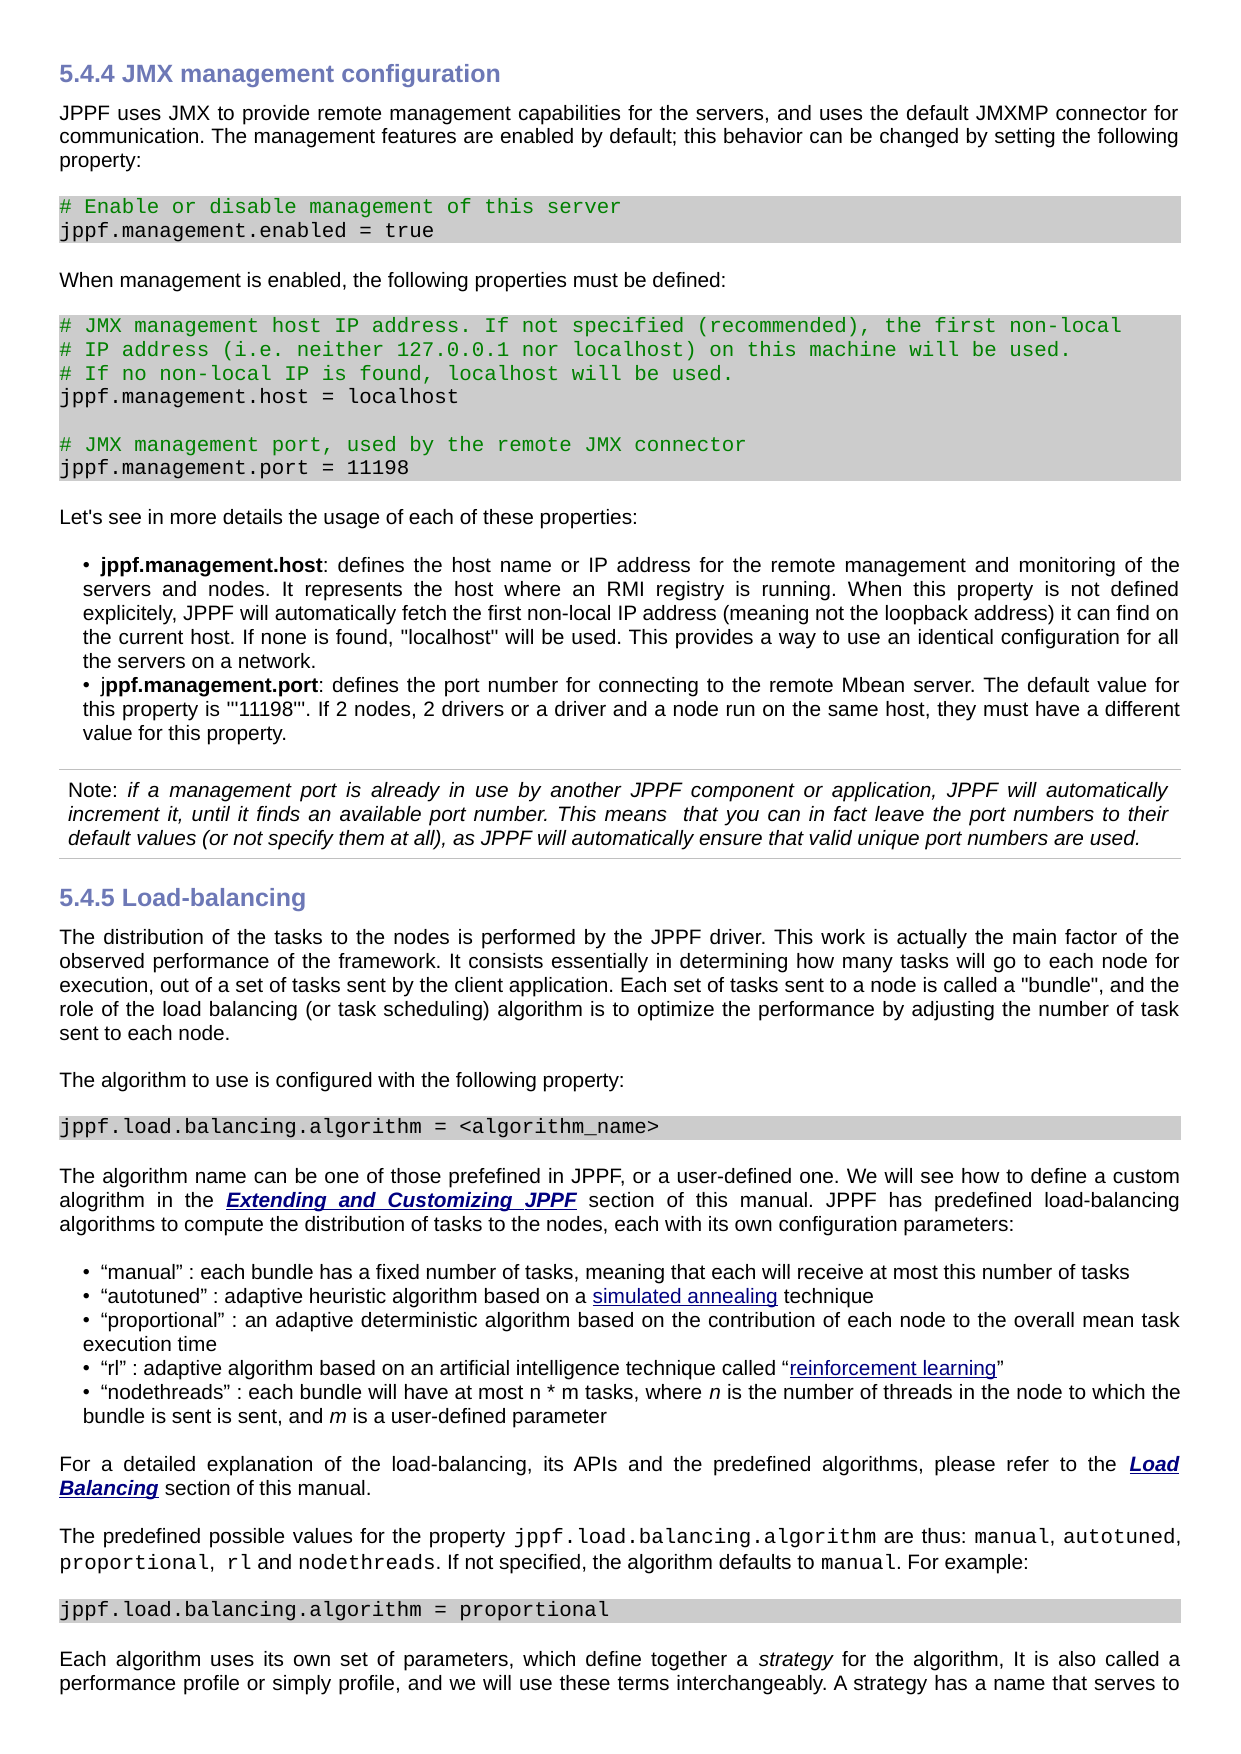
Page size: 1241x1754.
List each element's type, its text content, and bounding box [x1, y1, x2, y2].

list jppf.management.host: defines the host name or IP address for the remote management and monitoring of the servers and nodes. It represents the host where an RMI registry is running. When this property is not defined explicitely, JPPF will automatically fetch the first non-local IP address (meaning not the loopback address) it can find on the current host. If none is found, ''localhost'' will be used. This provides a way to use an identical configuration for all the servers on a network. [83, 553, 1181, 673]
text jppf.load.balancing.algorithm = proportional [59, 1599, 1181, 1623]
subtitle Load-balancing [59, 883, 1181, 912]
text The algorithm to use is configured with the following property: [59, 1068, 1181, 1092]
text The distribution of the tasks to the nodes is performed by the JPPF driver. This work is actually the main factor of the observed performance of the framework. It consists essentially in determining how many tasks will go to each node for execution, out of a set of tasks sent by the client application. Each set of tasks sent to a node is called a "bundle", and the role of the load balancing (or task scheduling) algorithm is to optimize the performance by adjusting the number of task sent to each node. [59, 924, 1181, 1044]
list “rl” : adaptive algorithm based on an artificial intelligence technique called “reinforcement learning” [83, 1356, 1181, 1380]
text Each algorithm uses its own set of parameters, which define together a strategy for the algorithm, It is also called a performance profile or simply profile, and we will use these terms interchangeably. A strategy has a name that serves to [59, 1647, 1181, 1695]
text When management is enabled, the following properties must be defined: [59, 267, 1181, 291]
text Note: if a management port is already in use by another JPPF component or application, JPPF will automatically increment it, until it finds an available port number. This means that you can in fact leave the port numbers to their default values (or not specify them at all), as JPPF will automatically ensure that valid unique port numbers are used. [59, 770, 1181, 858]
text # JMX management host IP address. If not specified (recommended), the first non-local [59, 315, 1181, 339]
list “nodethreads” : each bundle will have at most n * m tasks, where n is the number of threads in the node to which the bundle is sent is sent, and m is a user-defined parameter [83, 1380, 1181, 1428]
list “proportional” : an adaptive deterministic algorithm based on the contribution of each node to the overall mean task execution time [83, 1308, 1181, 1356]
list “autotuned” : adaptive heuristic algorithm based on a simulated annealing technique [83, 1284, 1181, 1308]
text # Enable or disable management of this server [59, 196, 1181, 220]
text The algorithm name can be one of those prefefined in JPPF, or a user-defined one. We will see how to define a custom alogrithm in the Extending and Customizing JPPF section of this manual. JPPF has predefined load-balancing algorithms to compute the distribution of tasks to the nodes, each with its own configuration parameters: [59, 1164, 1181, 1236]
text JPPF uses JMX to provide remote management capabilities for the servers, and uses the default JMXMP connector for communication. The management features are enabled by default; this behavior can be changed by setting the following property: [59, 100, 1181, 172]
text Let's see in more details the usage of each of these properties: [59, 505, 1181, 529]
list jppf.management.port: defines the port number for connecting to the remote Mbean server. The default value for this property is '''11198'''. If 2 nodes, 2 drivers or a driver and a node run on the same host, they must have a different value for this property. [83, 673, 1181, 744]
list “manual” : each bundle has a fixed number of tasks, meaning that each will receive at most this number of tasks [83, 1260, 1181, 1284]
text jppf.load.balancing.algorithm = <algorithm_name> [59, 1116, 1181, 1140]
text # If no non-local IP is found, localhost will be used. jppf.management.host = localhost # JMX management port, used by the remote JMX connector jppf.management.port = 11198 [59, 363, 1181, 481]
text The predefined possible values for the property jppf.load.balancing.algorithm are thus: manual, autotuned, proportional, rl and nodethreads. If not specified, the algorithm defaults to manual. For example: [59, 1524, 1181, 1575]
text jppf.management.enabled = true [59, 220, 1181, 243]
text # IP address (i.e. neither 127.0.0.1 nor localhost) on this machine will be used. [59, 339, 1181, 363]
subtitle JMX management configuration [59, 59, 1181, 88]
text For a detailed explanation of the load-balancing, its APIs and the predefined algorithms, please refer to the Load Balancing section of this manual. [59, 1452, 1181, 1500]
